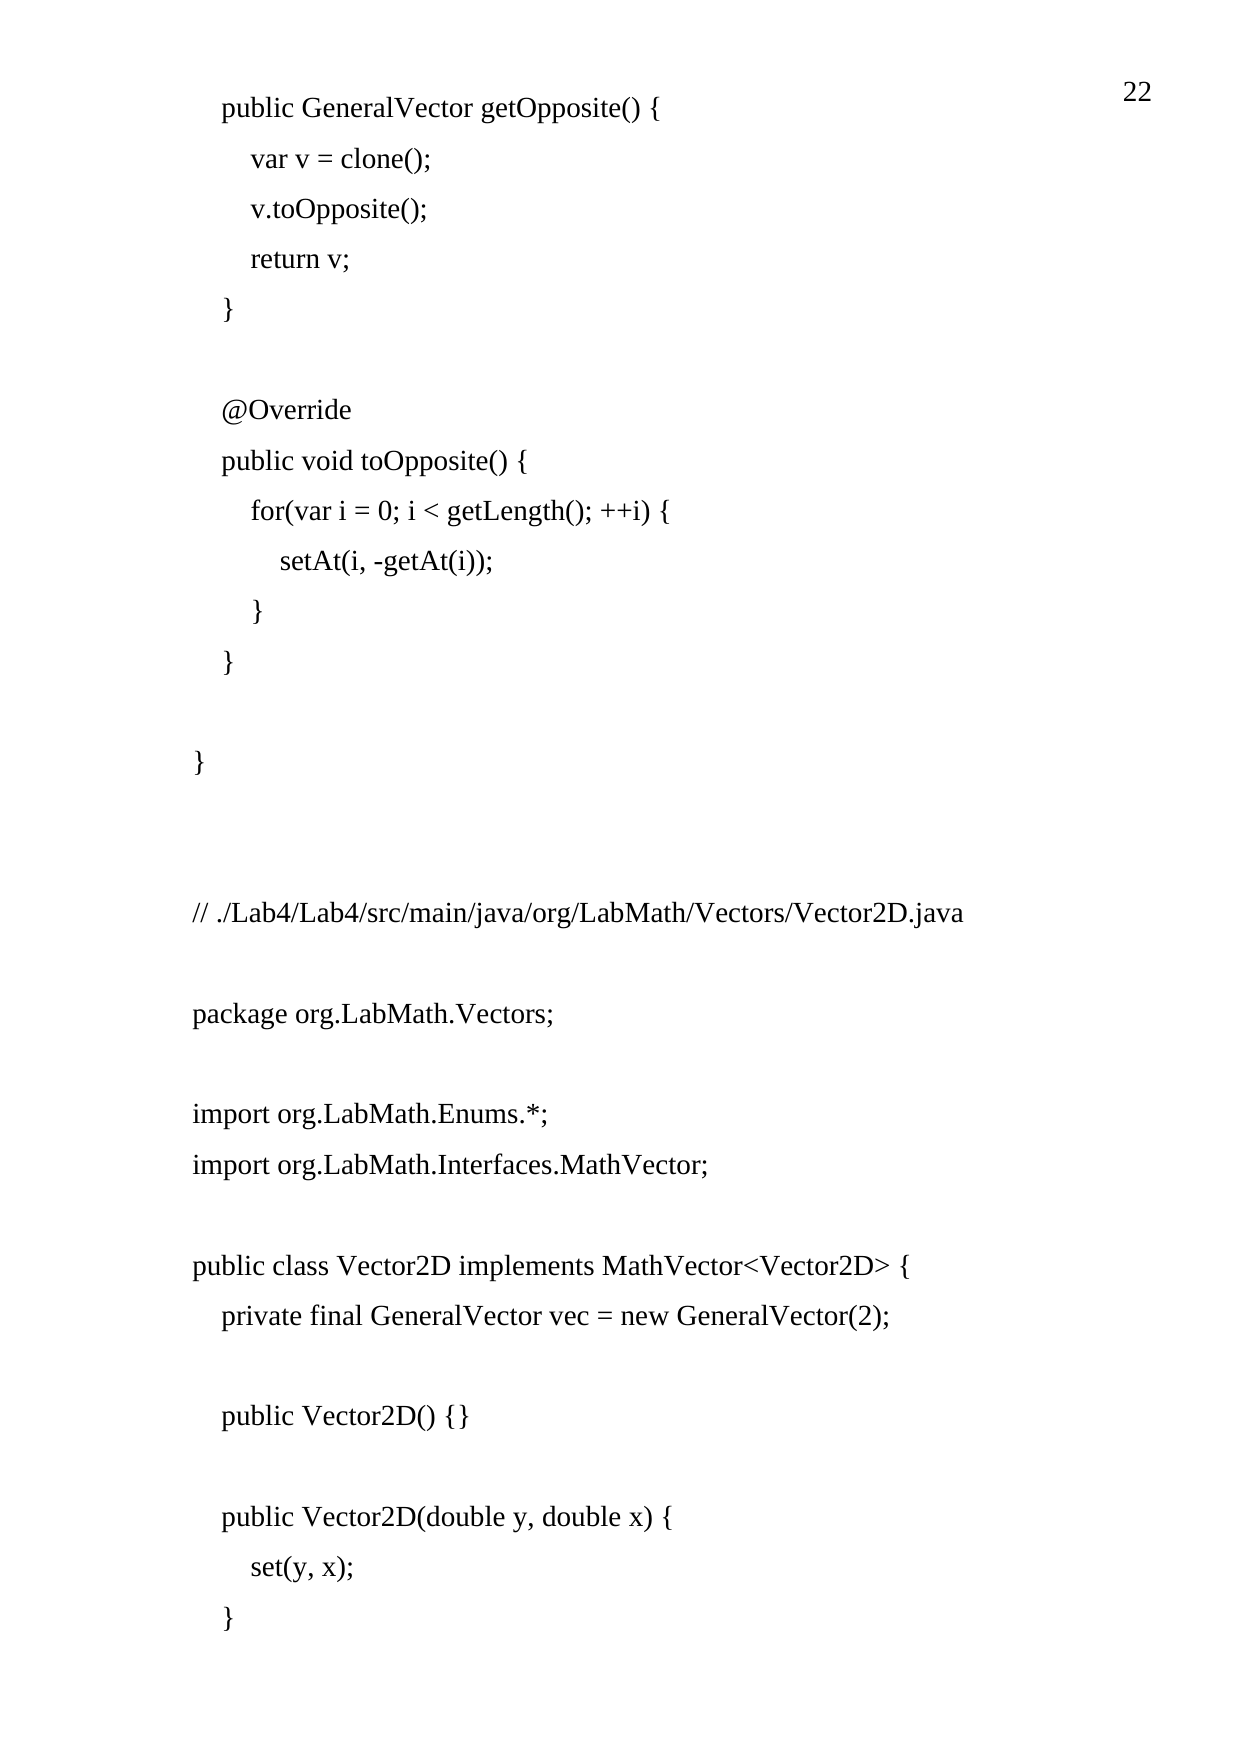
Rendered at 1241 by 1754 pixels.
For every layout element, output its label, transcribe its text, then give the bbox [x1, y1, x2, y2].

text } [118, 644, 1122, 677]
text public void toOpposite() { [118, 443, 1122, 476]
text public Vector2D() {} [118, 1398, 1122, 1432]
text var v = clone(); [118, 141, 1122, 174]
text @Override [118, 392, 1122, 426]
text public Vector2D(double y, double x) { [118, 1499, 1122, 1533]
text setAt(i, -getAt(i)); [118, 543, 1122, 577]
text // ./Lab4/Lab4/src/main/java/org/LabMath/Vectors/Vector2D.java [118, 895, 1122, 929]
text } [118, 1600, 1122, 1633]
text return v; [118, 241, 1122, 275]
text } [118, 593, 1122, 627]
text public class Vector2D implements MathVector<Vector2D> { [118, 1248, 1122, 1281]
text v.toOpposite(); [118, 191, 1122, 224]
text } [118, 744, 1122, 778]
text } [118, 292, 1122, 325]
text package org.LabMath.Vectors; [118, 996, 1122, 1029]
text import org.LabMath.Enums.*; [118, 1097, 1122, 1130]
text set(y, x); [118, 1549, 1122, 1583]
text private final GeneralVector vec = new GeneralVector(2); [118, 1298, 1122, 1331]
text import org.LabMath.Interfaces.MathVector; [118, 1147, 1122, 1181]
text for(var i = 0; i < getLength(); ++i) { [118, 493, 1122, 526]
text public GeneralVector getOpposite() { [118, 90, 1122, 124]
